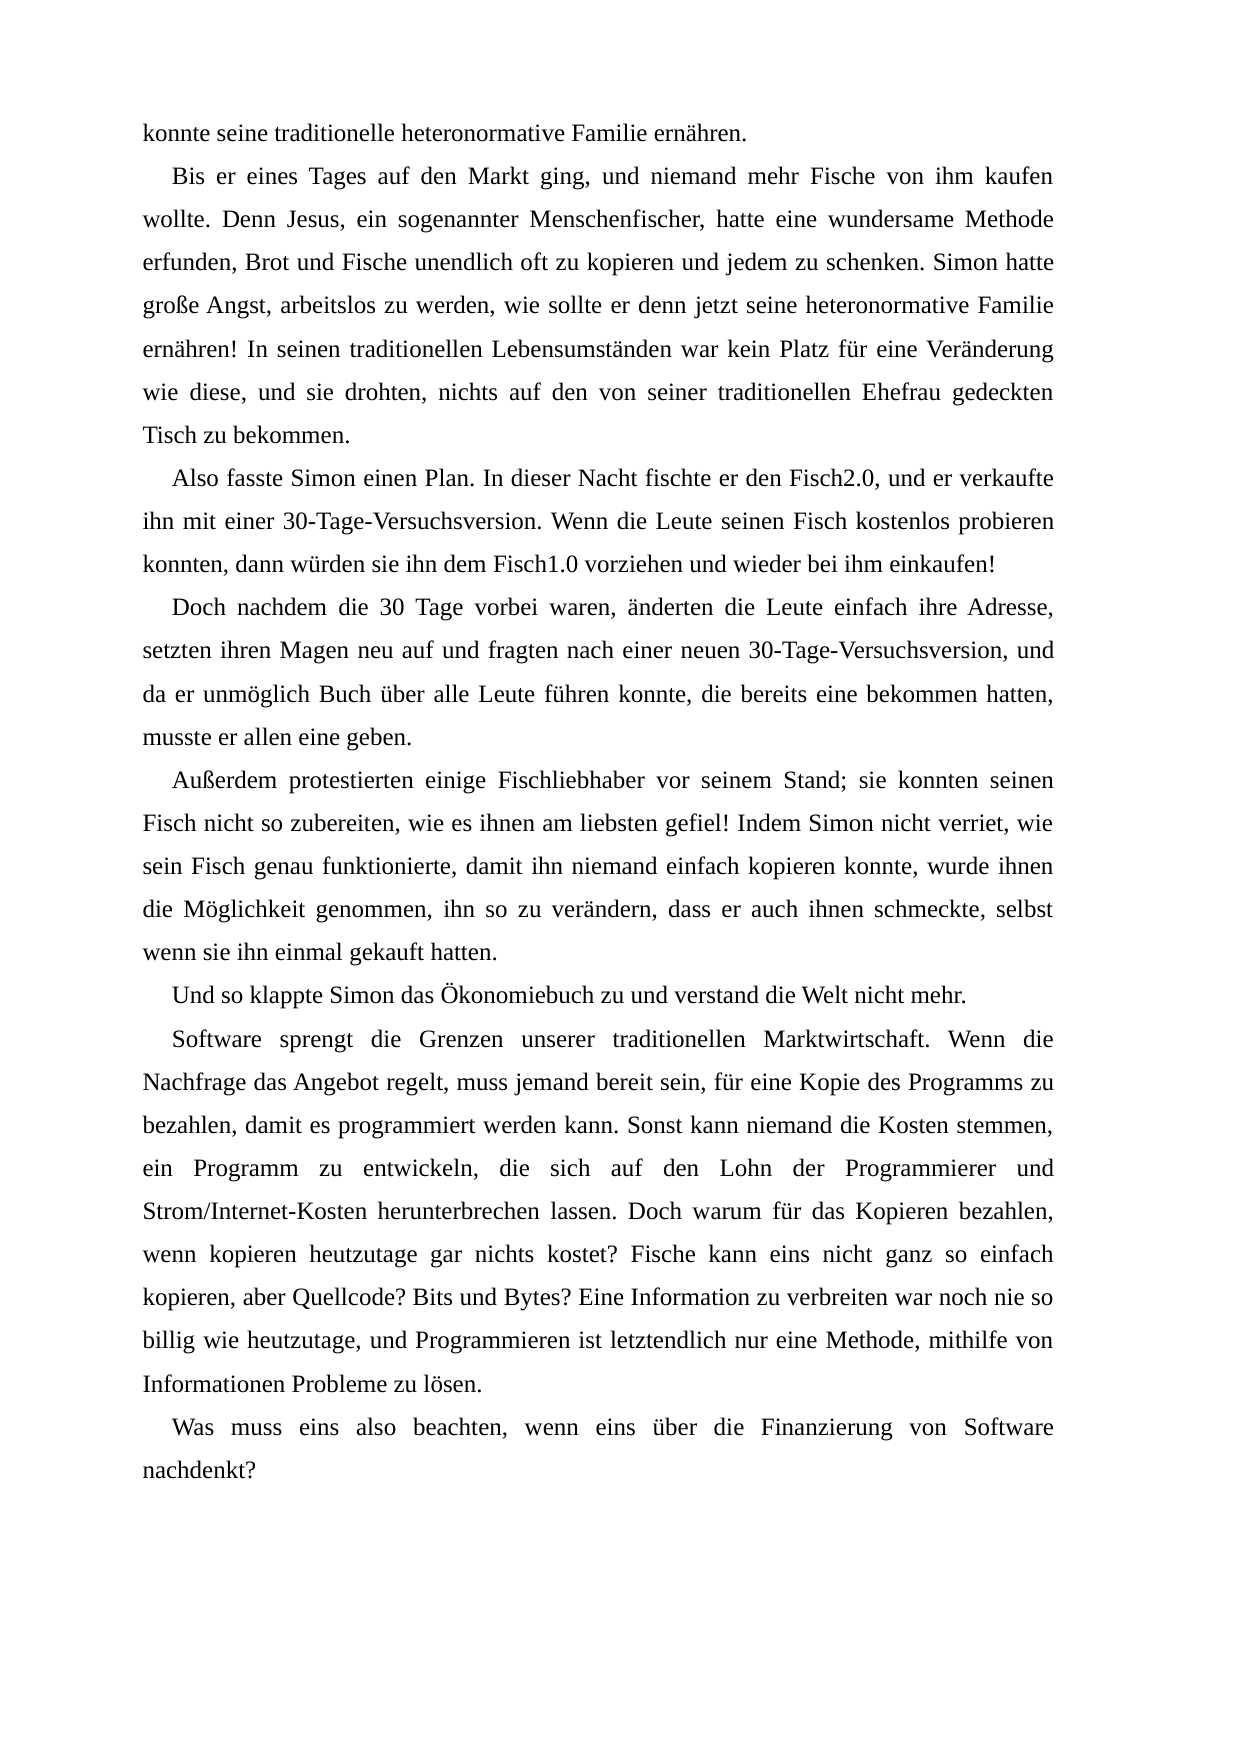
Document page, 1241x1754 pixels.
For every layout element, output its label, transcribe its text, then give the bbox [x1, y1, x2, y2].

text Bis er eines Tages auf den Markt ging, und niemand mehr Fische von ihm kaufen wollte. Denn Jesus, ein sogenannter Menschenfischer, hatte eine wundersame Methode erfunden, Brot und Fische unendlich oft zu kopieren und jedem zu schenken. Simon hatte große Angst, arbeitslos zu werden, wie sollte er denn jetzt seine heteronormative Familie ernähren! In seinen traditionellen Lebensumständen war kein Platz für eine Veränderung wie diese, und sie drohten, nichts auf den von seiner traditionellen Ehefrau gedeckten Tisch zu bekommen. [142, 161, 1055, 449]
text Also fasste Simon einen Plan. In dieser Nacht fischte er den Fisch2.0, und er verkaufte ihn mit einer 30-Tage-Versuchsversion. Wenn die Leute seinen Fisch kostenlos probieren konnten, dann würden sie ihn dem Fisch1.0 vorziehen und wieder bei ihm einkaufen! [142, 463, 1055, 578]
text Software sprengt die Grenzen unserer traditionellen Marktwirtschaft. Wenn die Nachfrage das Angebot regelt, muss jemand bereit sein, für eine Kopie des Programms zu bezahlen, damit es programmiert werden kann. Sonst kann niemand die Kosten stemmen, ein Programm zu entwickeln, die sich auf den Lohn der Programmierer und Strom/Internet-Kosten herunterbrechen lassen. Doch warum für das Kopieren bezahlen, wenn kopieren heutzutage gar nichts kostet? Fische kann eins nicht ganz so einfach kopieren, aber Quellcode? Bits und Bytes? Eine Information zu verbreiten war noch nie so billig wie heutzutage, und Programmieren ist letztendlich nur eine Methode, mithilfe von Informationen Probleme zu lösen. [142, 1024, 1055, 1397]
text Außerdem protestierten einige Fischliebhaber vor seinem Stand; sie konnten seinen Fisch nicht so zubereiten, wie es ihnen am liebsten gefiel! Indem Simon nicht verriet, wie sein Fisch genau funktionierte, damit ihn niemand einfach kopieren konnte, wurde ihnen die Möglichkeit genommen, ihn so zu verändern, dass er auch ihnen schmeckte, selbst wenn sie ihn einmal gekauft hatten. [142, 765, 1055, 966]
text Was muss eins also beachten, wenn eins über die Finanzierung von Software nachdenkt? [142, 1412, 1055, 1484]
text konnte seine traditionelle heteronormative Familie ernähren. [142, 118, 1055, 147]
text Doch nachdem die 30 Tage vorbei waren, änderten die Leute einfach ihre Adresse, setzten ihren Magen neu auf und fragten nach einer neuen 30-Tage-Versuchsversion, und da er unmöglich Buch über alle Leute führen konnte, die bereits eine bekommen hatten, musste er allen eine geben. [142, 592, 1055, 751]
text Und so klappte Simon das Ökonomiebuch zu und verstand die Welt nicht mehr. [142, 981, 1055, 1009]
